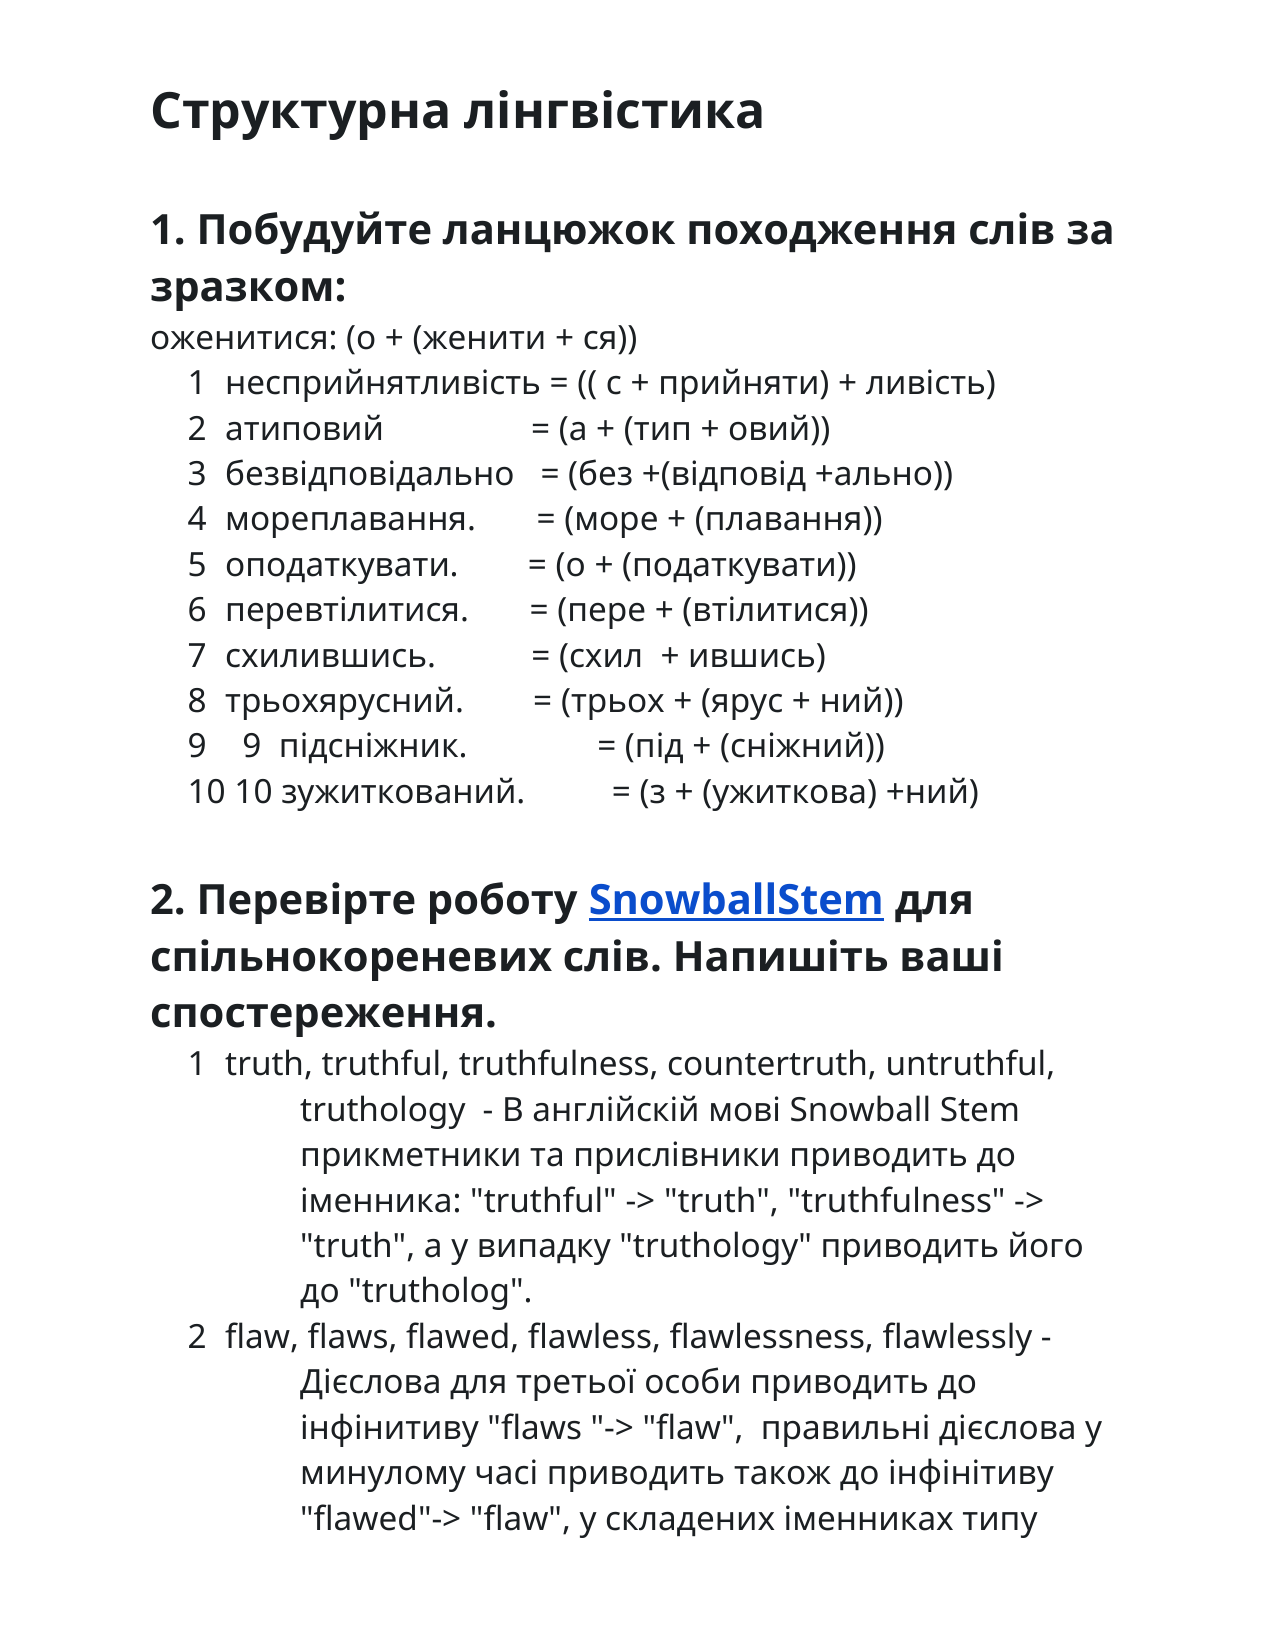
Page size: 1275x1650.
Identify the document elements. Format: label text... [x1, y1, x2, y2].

text Структурна лінгвістика [150, 75, 1125, 143]
text оженитися: (о + (женити + ся)) [150, 313, 1125, 359]
list 9 підсніжник. = (під + (сніжний)) [187, 722, 1125, 768]
list трьохярусний. = (трьох + (ярус + ний)) [187, 677, 1125, 722]
list мореплавання. = (море + (плавання)) [187, 495, 1125, 541]
text 2. Перевірте роботу SnowballStem для спільнокореневих слів. Напишіть ваші спостереження. [150, 870, 1125, 1040]
text 1. Побудуйте ланцюжок походження слів за зразком: [150, 200, 1125, 313]
list 10 зужиткований. = (з + (ужиткова) +ний) [187, 768, 1125, 813]
list truth, truthful, truthfulness, countertruth, untruthful, truthology - В англійскій мові Snowball Stem прикметники та прислівники приводить до іменника: "truthful" -> "truth", "truthfulness" -> "truth", а у випадку "truthology" приводить його до "trutholog". [187, 1040, 1125, 1313]
list перевтілитися. = (пере + (втілитися)) [187, 586, 1125, 631]
list атиповий = (а + (тип + овий)) [187, 404, 1125, 450]
list безвідповідально = (без +(відповід +ально)) [187, 450, 1125, 495]
list несприйнятливість = (( с + прийняти) + ливість) [187, 359, 1125, 404]
list схилившись. = (схил + ившись) [187, 631, 1125, 677]
list оподаткувати. = (о + (податкувати)) [187, 541, 1125, 586]
list flaw, flaws, flawed, flawless, flawlessness, flawlessly - Дієслова для третьої особи приводить до інфінитиву "flaws "-> "flaw", правильні дієслова у минулому часі приводить також до інфінітиву "flawed"-> "flaw", у складених іменниках типу [187, 1313, 1125, 1540]
